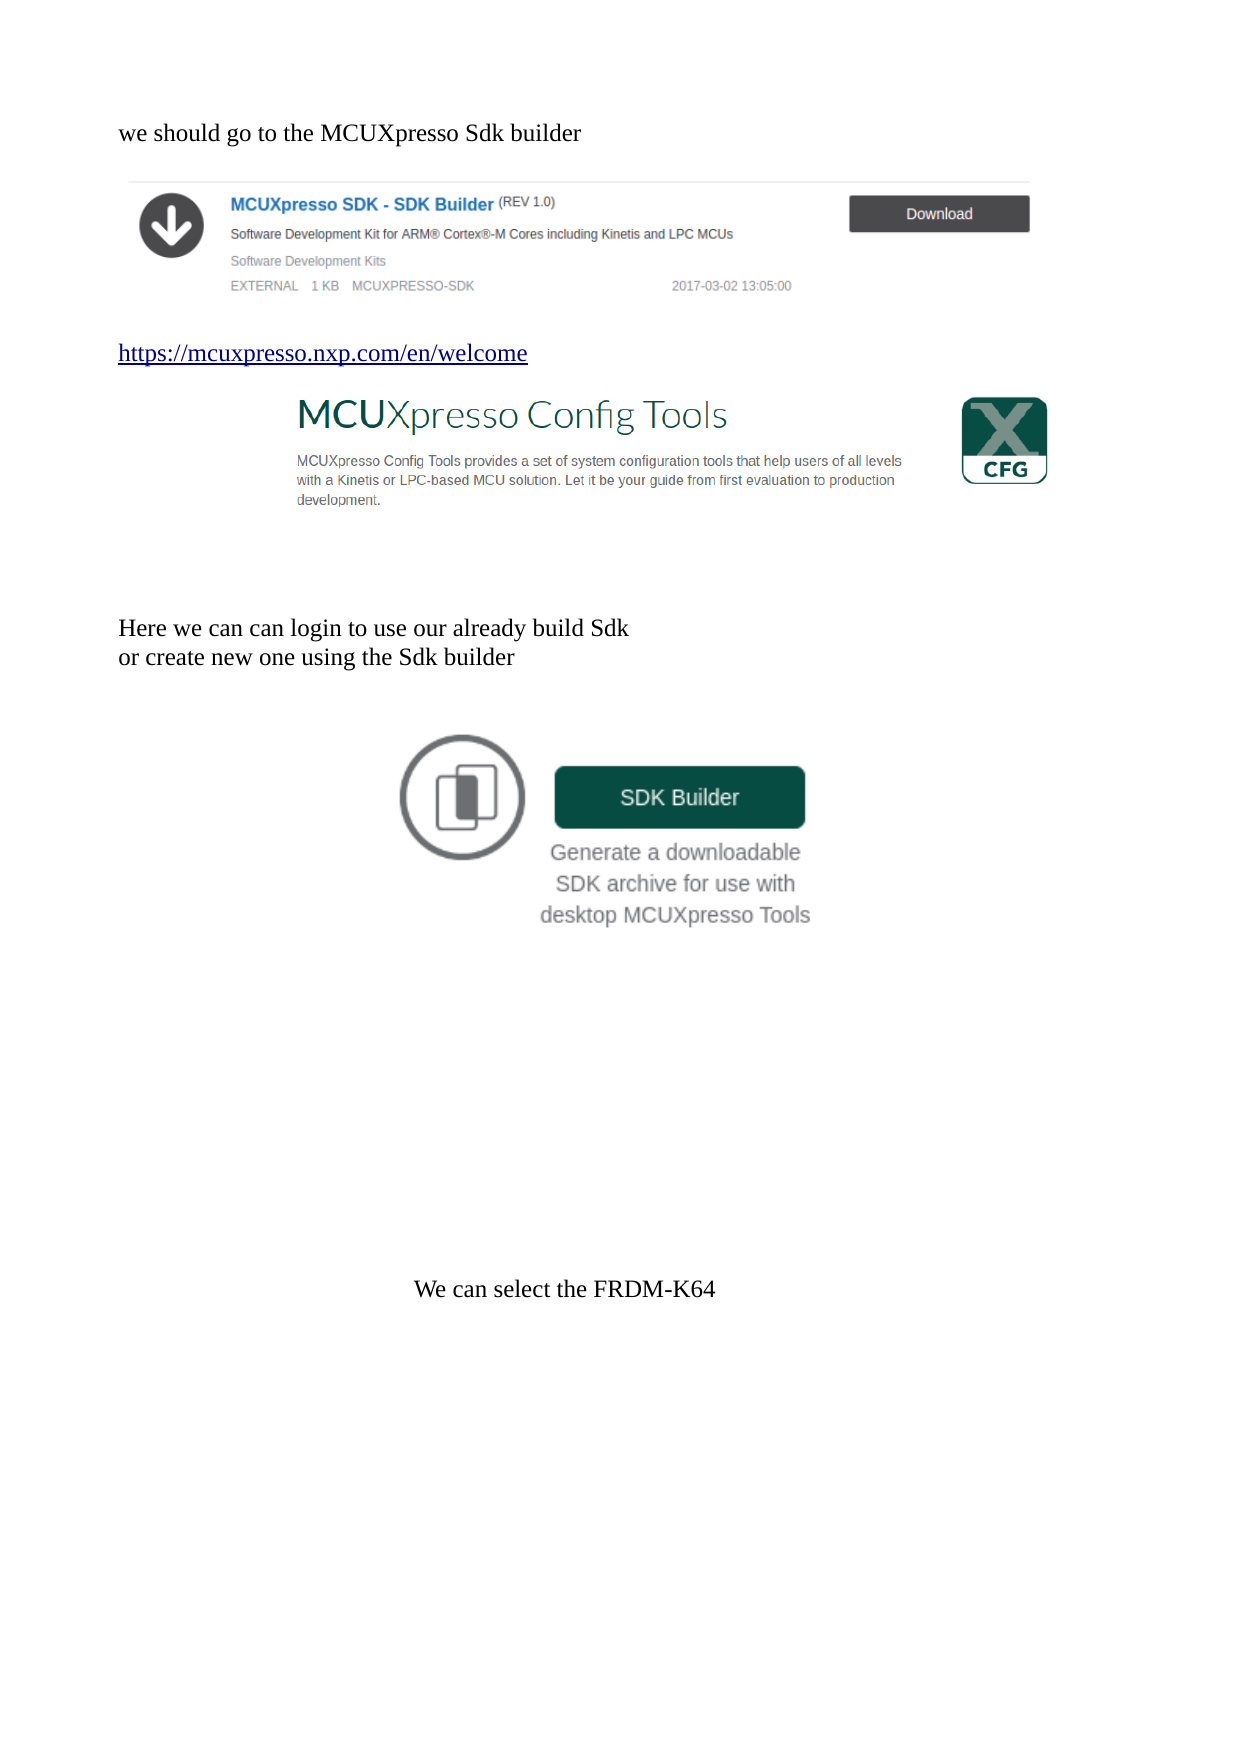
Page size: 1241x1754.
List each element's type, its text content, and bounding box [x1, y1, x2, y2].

picture [372, 699, 868, 959]
text https://mcuxpresso.nxp.com/en/welcome [118, 338, 1122, 367]
picture [118, 367, 1123, 527]
text Here we can can login to use our already build Sdk [118, 613, 1122, 642]
text we should go to the MCUXpresso Sdk builder [118, 118, 1122, 147]
text or create new one using the Sdk builder [118, 642, 1122, 670]
picture [118, 175, 1123, 310]
text We can select the FRDM-K64 [118, 1274, 1122, 1303]
